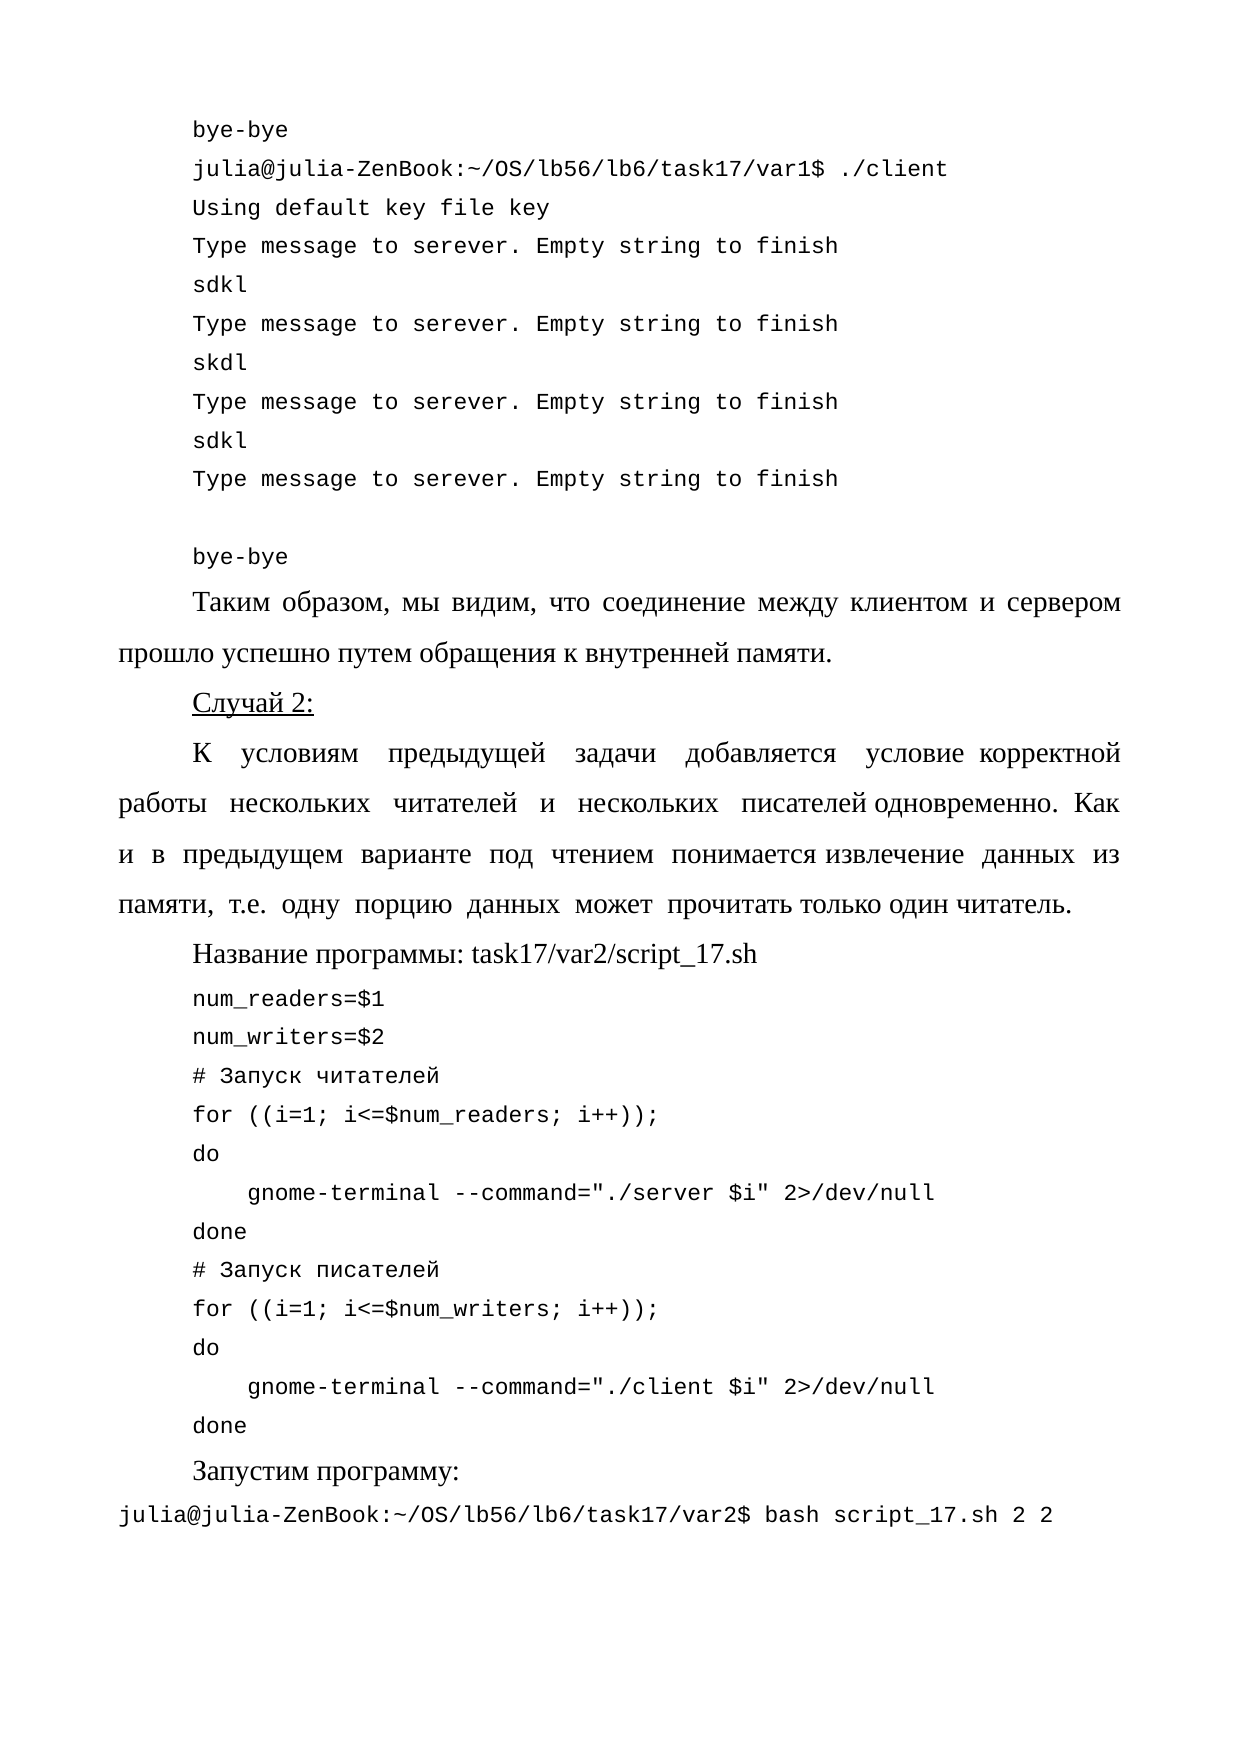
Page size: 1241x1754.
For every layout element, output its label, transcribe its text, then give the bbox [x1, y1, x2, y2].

text Случай 2: [118, 685, 1122, 718]
text Название программы: task17/var2/script_17.sh [118, 937, 1122, 970]
text done [118, 1414, 1122, 1440]
text skdl [118, 351, 1122, 377]
text sdkl [118, 273, 1122, 299]
text Запустим программу: [118, 1453, 1122, 1487]
text К условиям предыдущей задачи добавляется условие корректной работы нескольких читателей и нескольких писателей одновременно. Как и в предыдущем варианте под чтением понимается извлечение данных из памяти, т.е. одну порцию данных может прочитать только один читатель. [118, 735, 1122, 920]
text julia@julia-ZenBook:~/OS/lb56/lb6/task17/var2$ bash script_17.sh 2 2 [118, 1503, 1122, 1529]
text bye-bye [118, 118, 1122, 144]
text num_readers=$1 [118, 987, 1122, 1013]
text done [118, 1220, 1122, 1246]
text Таким образом, мы видим, что соединение между клиентом и сервером прошло успешно путем обращения к внутренней памяти. [118, 584, 1122, 668]
text julia@julia-ZenBook:~/OS/lb56/lb6/task17/var1$ ./client [118, 157, 1122, 183]
text Type message to serever. Empty string to finish [118, 235, 1122, 261]
text for ((i=1; i<=$num_readers; i++)); [118, 1103, 1122, 1129]
text # Запуск читателей [118, 1064, 1122, 1091]
text bye-bye [118, 546, 1122, 571]
text sdkl [118, 429, 1122, 455]
text Type message to serever. Empty string to finish [118, 312, 1122, 338]
text Type message to serever. Empty string to finish [118, 468, 1122, 494]
text gnome-terminal --command="./server $i" 2>/dev/null [118, 1181, 1122, 1207]
text num_writers=$2 [118, 1026, 1122, 1052]
text for ((i=1; i<=$num_writers; i++)); [118, 1298, 1122, 1324]
text gnome-terminal --command="./client $i" 2>/dev/null [118, 1375, 1122, 1401]
text do [118, 1142, 1122, 1168]
text do [118, 1337, 1122, 1362]
text # Запуск писателей [118, 1259, 1122, 1285]
text Using default key file key [118, 196, 1122, 222]
text Type message to serever. Empty string to finish [118, 390, 1122, 416]
